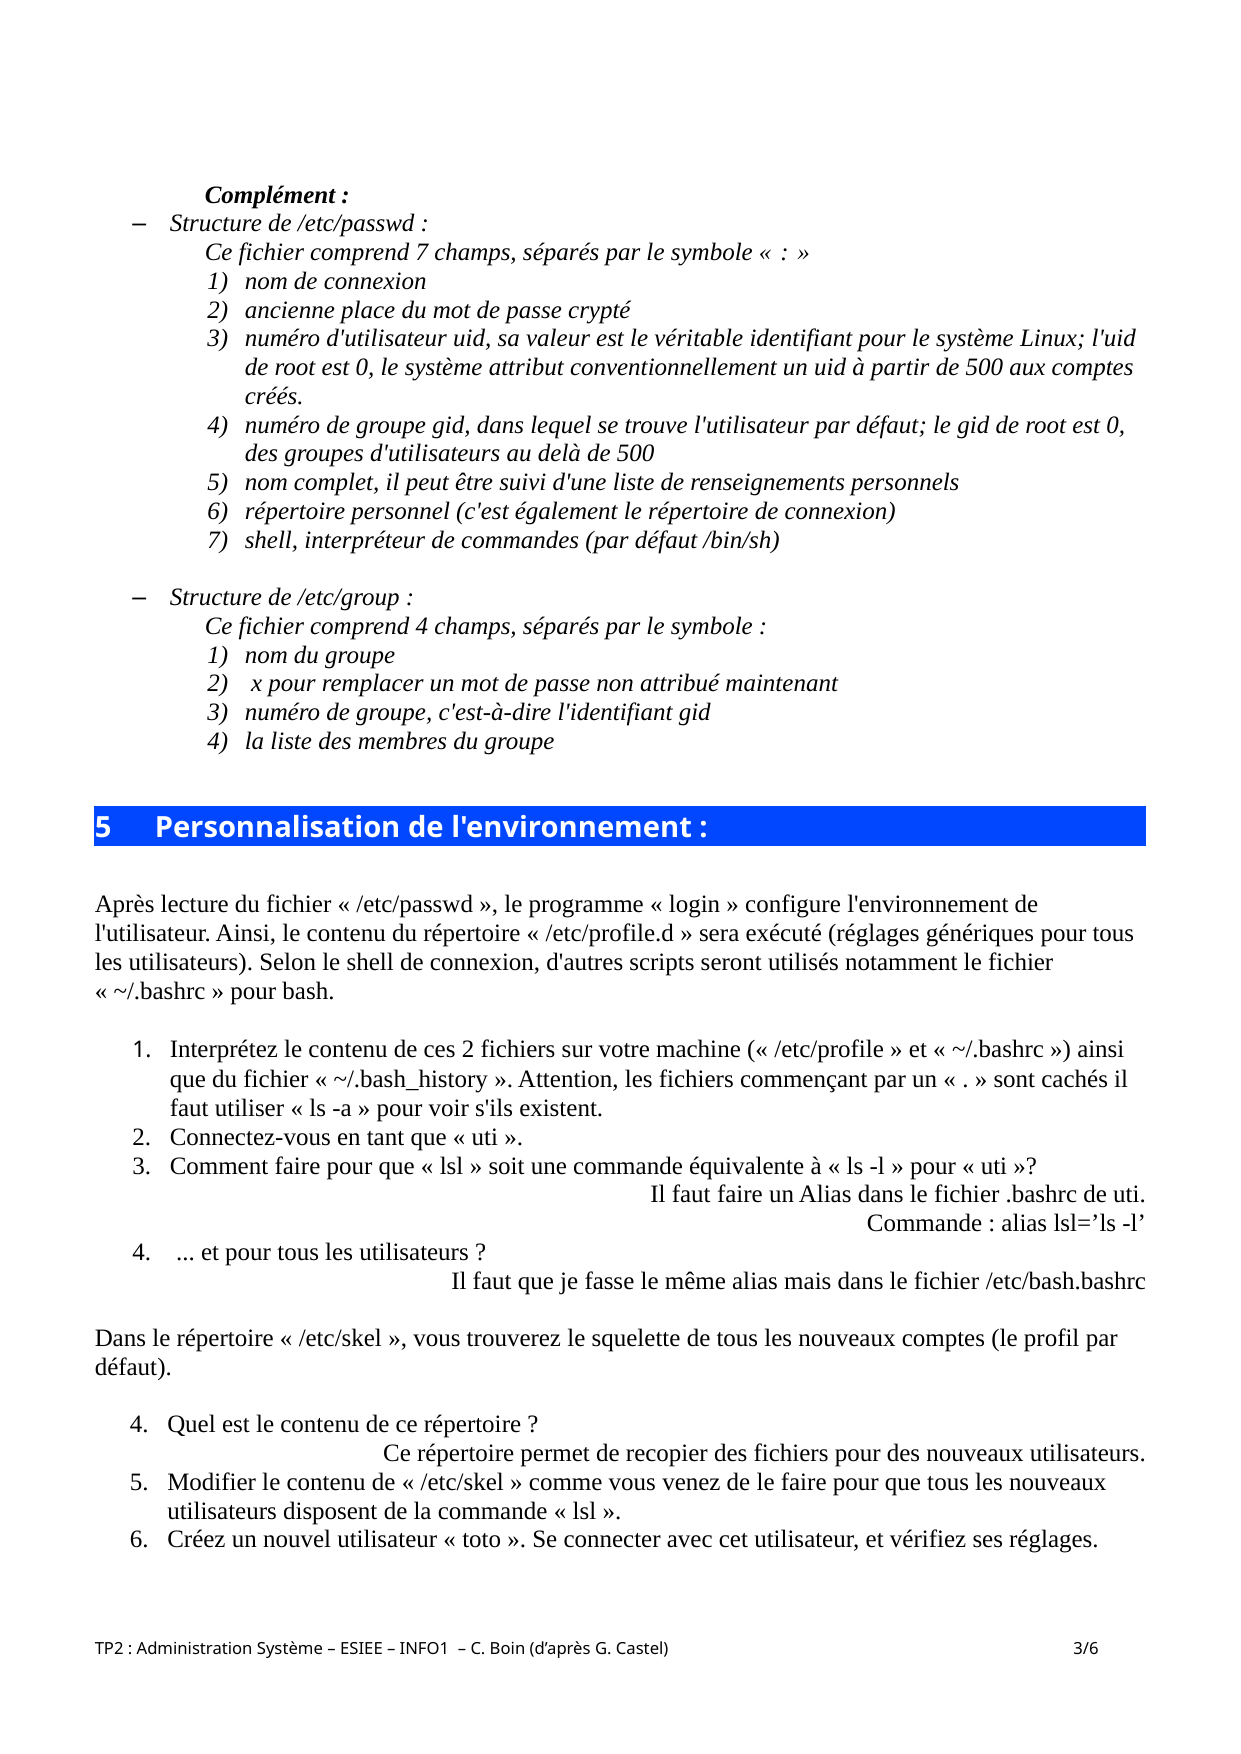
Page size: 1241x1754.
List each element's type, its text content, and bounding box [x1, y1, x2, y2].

list Modifier le contenu de « /etc/skel » comme vous venez de le faire pour que tous les nouveaux utilisateurs disposent de la commande « lsl ». [129, 1467, 1146, 1524]
text Après lecture du fichier « /etc/passwd », le programme « login » configure l'environnement de l'utilisateur. Ainsi, le contenu du répertoire « /etc/profile.d » sera exécuté (réglages génériques pour tous les utilisateurs). Selon le shell de connexion, d'autres scripts seront utilisés notamment le fichier « ~/.bashrc » pour bash. [94, 889, 1146, 1004]
list nom complet, il peut être suivi d'une liste de renseignements personnels [207, 467, 1146, 496]
list Structure de /etc/group : [132, 582, 1146, 611]
list ... et pour tous les utilisateurs ? [132, 1237, 1146, 1266]
list Ce répertoire permet de recopier des fichiers pour des nouveaux utilisateurs. [129, 1438, 1146, 1467]
list nom du groupe [207, 640, 1146, 668]
subtitle Personnalisation de l'environnement : [94, 806, 1146, 846]
list ancienne place du mot de passe crypté [207, 295, 1146, 323]
list nom de connexion [207, 266, 1146, 295]
list Comment faire pour que « lsl » soit une commande équivalente à « ls -l » pour « uti »? [132, 1151, 1146, 1179]
text Complément : [204, 180, 1146, 208]
list Interprétez le contenu de ces 2 fichiers sur votre machine (« /etc/profile » et « ~/.bashrc ») ainsi que du fichier « ~/.bash_history ». Attention, les fichiers commençant par un « . » sont cachés il faut utiliser « ls -a » pour voir s'ils existent. [132, 1033, 1146, 1122]
text Ce fichier comprend 7 champs, séparés par le symbole « : » [204, 237, 1146, 266]
list Il faut que je fasse le même alias mais dans le fichier /etc/bash.bashrc [132, 1266, 1146, 1294]
list Commande : alias lsl=’ls -l’ [132, 1208, 1146, 1237]
list numéro d'utilisateur uid, sa valeur est le véritable identifiant pour le système Linux; l'uid de root est 0, le système attribut conventionnellement un uid à partir de 500 aux comptes créés. [207, 323, 1146, 410]
list Connectez-vous en tant que « uti ». [132, 1122, 1146, 1151]
list Il faut faire un Alias dans le fichier .bashrc de uti. [132, 1179, 1146, 1208]
list Quel est le contenu de ce répertoire ? [129, 1409, 1146, 1438]
list numéro de groupe gid, dans lequel se trouve l'utilisateur par défaut; le gid de root est 0, des groupes d'utilisateurs au delà de 500 [207, 410, 1146, 467]
list Structure de /etc/passwd : [132, 208, 1146, 237]
list numéro de groupe, c'est-à-dire l'identifiant gid [207, 697, 1146, 726]
list répertoire personnel (c'est également le répertoire de connexion) [207, 496, 1146, 525]
list Créez un nouvel utilisateur « toto ». Se connecter avec cet utilisateur, et vérifiez ses réglages. [129, 1524, 1146, 1553]
list la liste des membres du groupe [207, 726, 1146, 755]
text Dans le répertoire « /etc/skel », vous trouverez le squelette de tous les nouveaux comptes (le profil par défaut). [94, 1323, 1146, 1381]
text Ce fichier comprend 4 champs, séparés par le symbole : [204, 611, 1146, 640]
list x pour remplacer un mot de passe non attribué maintenant [207, 668, 1146, 697]
list shell, interpréteur de commandes (par défaut /bin/sh) [207, 525, 1146, 553]
